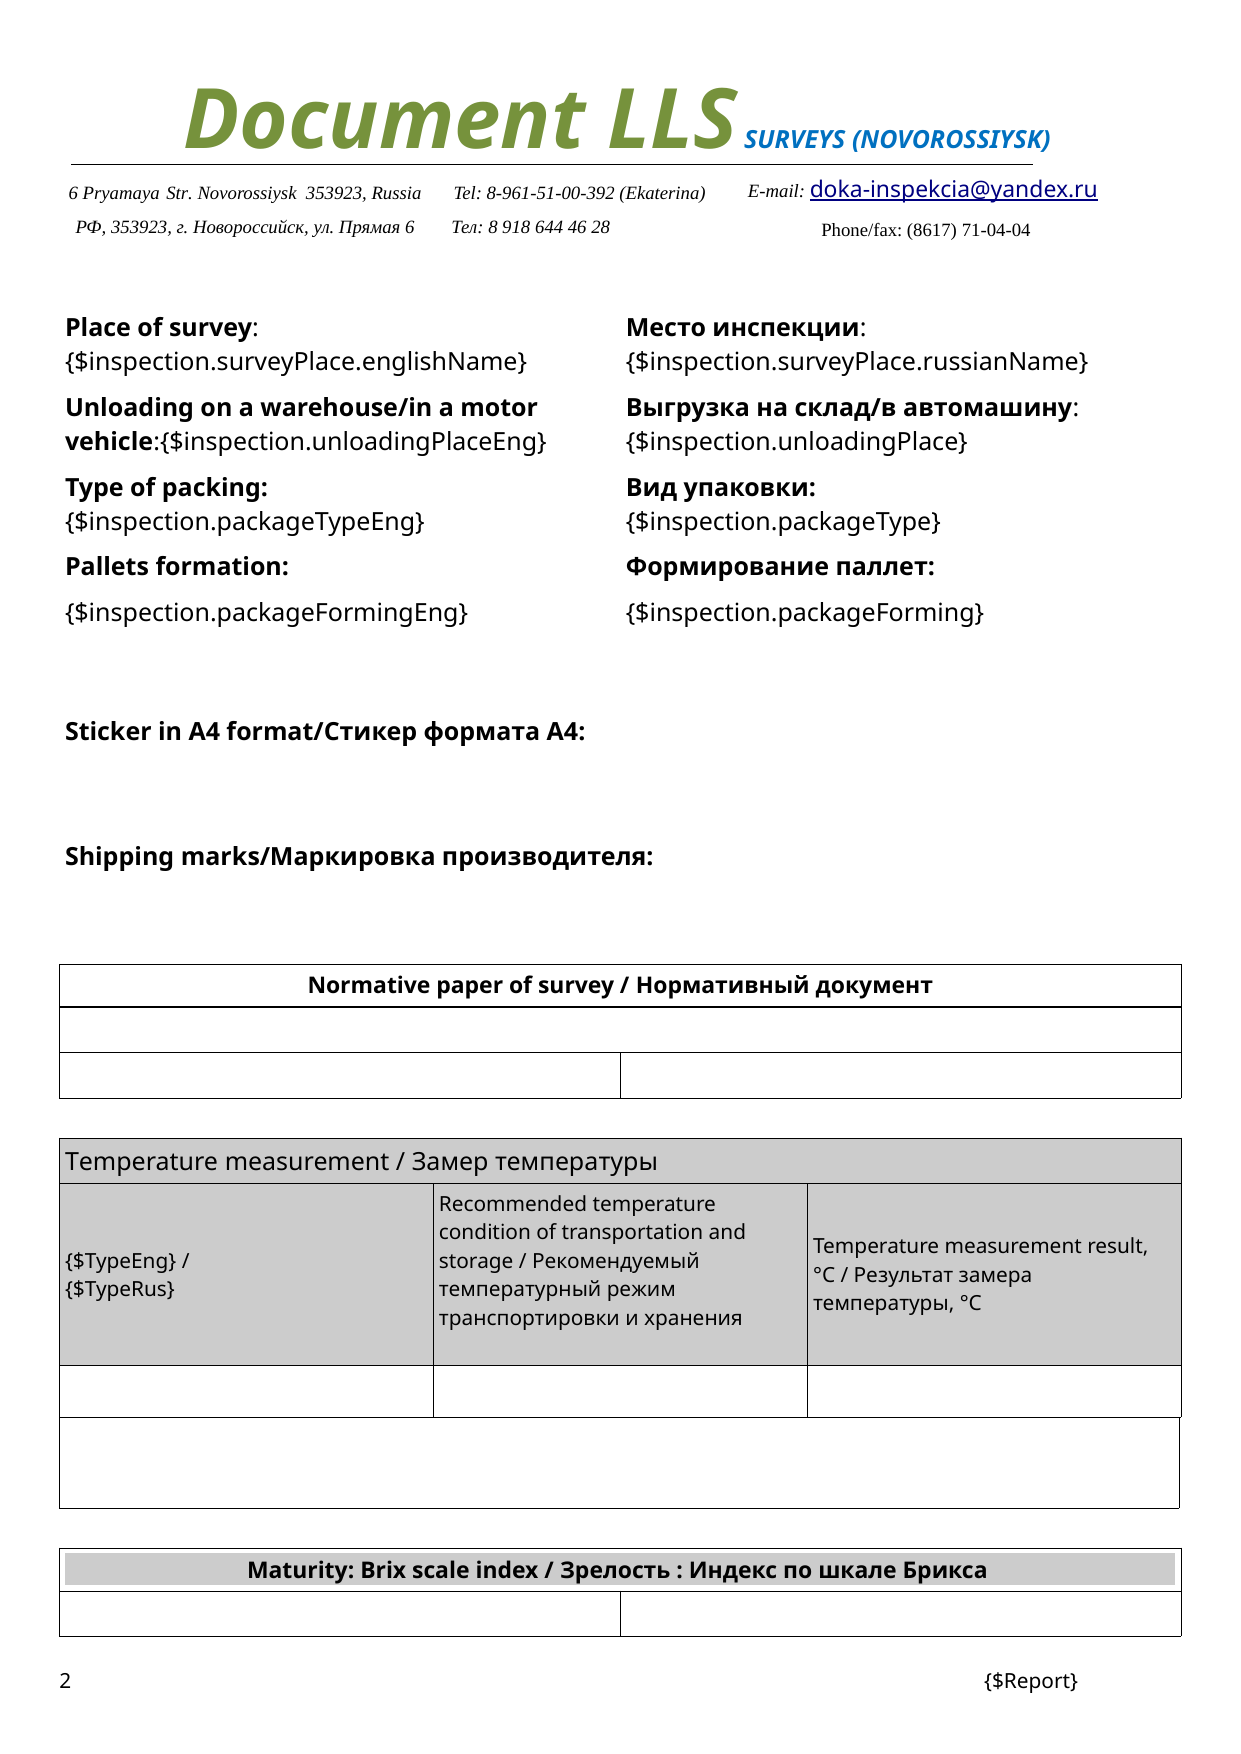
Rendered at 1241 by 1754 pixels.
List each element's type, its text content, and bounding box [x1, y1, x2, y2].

table_cell [808, 1366, 1181, 1417]
table_header [621, 1592, 1181, 1636]
table_cell {$TypeEng} / {$TypeRus} [60, 1184, 433, 1365]
table_cell Pallets formation: [59, 543, 620, 588]
table_cell [59, 879, 620, 924]
table_cell [60, 1366, 433, 1417]
table_cell {$inspection.packageFormingEng} [59, 589, 620, 634]
table_cell {$inspection.packageForming} [620, 589, 1181, 634]
table_cell Place of survey: {$inspection.surveyPlace.englishName} [59, 304, 620, 384]
table_header [60, 1418, 1179, 1462]
table_cell Выгрузка на склад/в автомашину:{$inspection.unloadingPlace} [620, 384, 1181, 463]
table_cell Вид упаковки: {$inspection.packageType} [620, 464, 1181, 543]
table_header [60, 1592, 620, 1636]
table_cell [621, 1053, 1181, 1098]
table_header [60, 1008, 1181, 1052]
table_cell [59, 753, 620, 799]
table_header Sticker in A4 format/Стикер формата А4: [59, 708, 1181, 753]
table_header Shipping marks/Маркировка производителя: [59, 833, 1181, 878]
table_header Normative paper of survey / Нормативный документ [60, 965, 1181, 1006]
table_cell Type of packing: {$inspection.packageTypeEng} [59, 464, 620, 543]
table_cell Место инспекции: {$inspection.surveyPlace.russianName} [620, 304, 1181, 384]
table_cell [620, 753, 1181, 799]
table_cell [434, 1366, 807, 1417]
table_cell Recommended temperature condition of transportation and storage / Рекомендуемый температурный режим транспортировки и хранения [434, 1184, 807, 1365]
table_cell [620, 879, 1181, 924]
table_cell [60, 1463, 1179, 1508]
table_cell Temperature measurement result, °C / Результат замера температуры, °C [808, 1184, 1181, 1365]
table_cell Формирование паллет: [620, 543, 1181, 588]
table_cell Unloading on a warehouse/in a motor vehicle:{$inspection.unloadingPlaceEng} [59, 384, 620, 463]
table_cell [60, 1053, 620, 1098]
table_header Maturity: Brix scale index / Зрелость : Индекс по шкале Брикса [60, 1549, 1181, 1591]
table_header Temperature measurement / Замер температуры [60, 1139, 1181, 1183]
